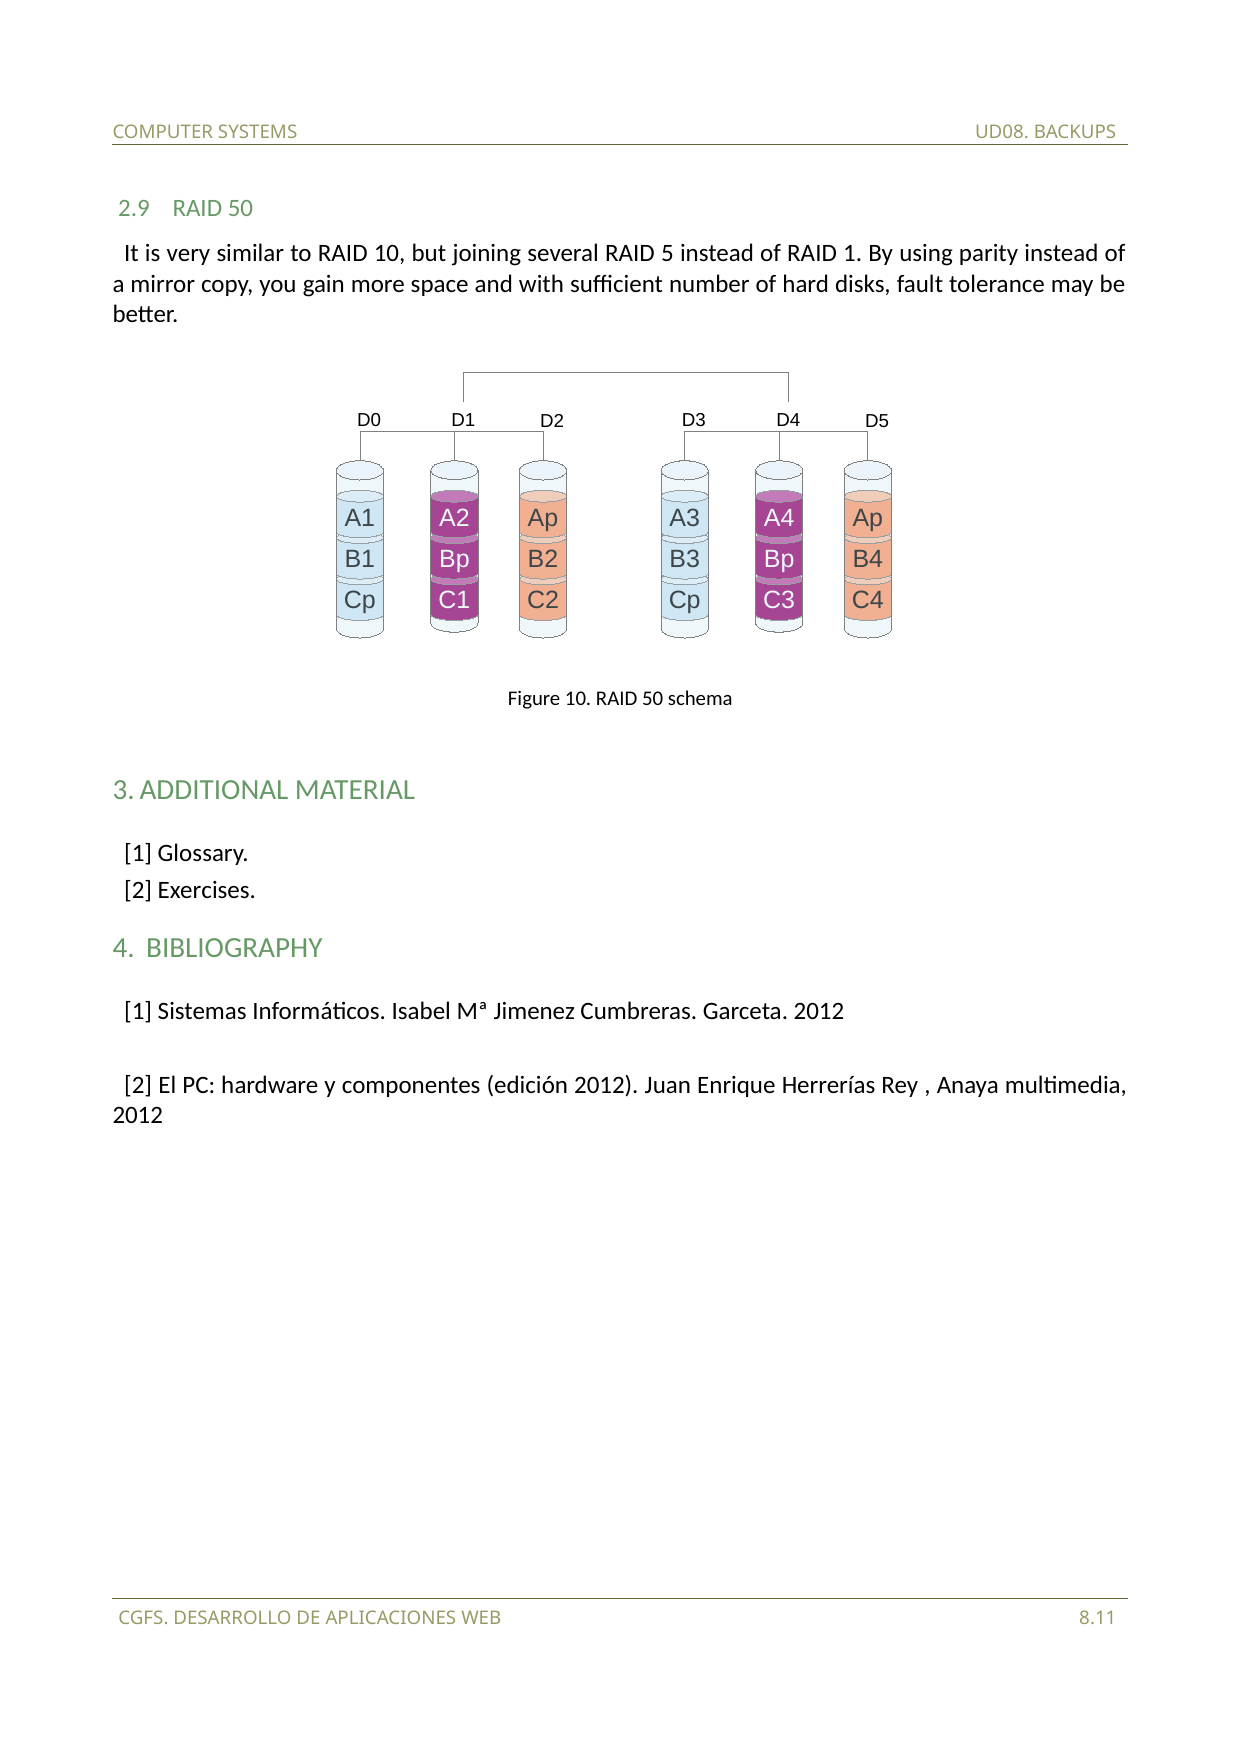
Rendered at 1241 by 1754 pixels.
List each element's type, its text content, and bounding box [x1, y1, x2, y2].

text [1] Sistemas Informáticos. Isabel Mª Jimenez Cumbreras. Garceta. 2012 [112, 995, 1128, 1026]
subtitle RAID 50 [112, 192, 1128, 223]
text [1] Glossary. [112, 837, 1128, 868]
text [2] Exercises. [112, 874, 1128, 905]
subtitle Additional material [112, 771, 1128, 807]
text Figure 10. RAID 50 schema [336, 685, 904, 710]
subtitle Bibliography [112, 929, 1128, 965]
text It is very similar to RAID 10, but joining several RAID 5 instead of RAID 1. By using parity instead of a mirror copy, you gain more space and with sufficient number of hard disks, fault tolerance may be better. [112, 237, 1128, 329]
text [2] El PC: hardware y componentes (edición 2012). Juan Enrique Herrerías Rey , Anaya multimedia, 2012 [112, 1069, 1128, 1130]
